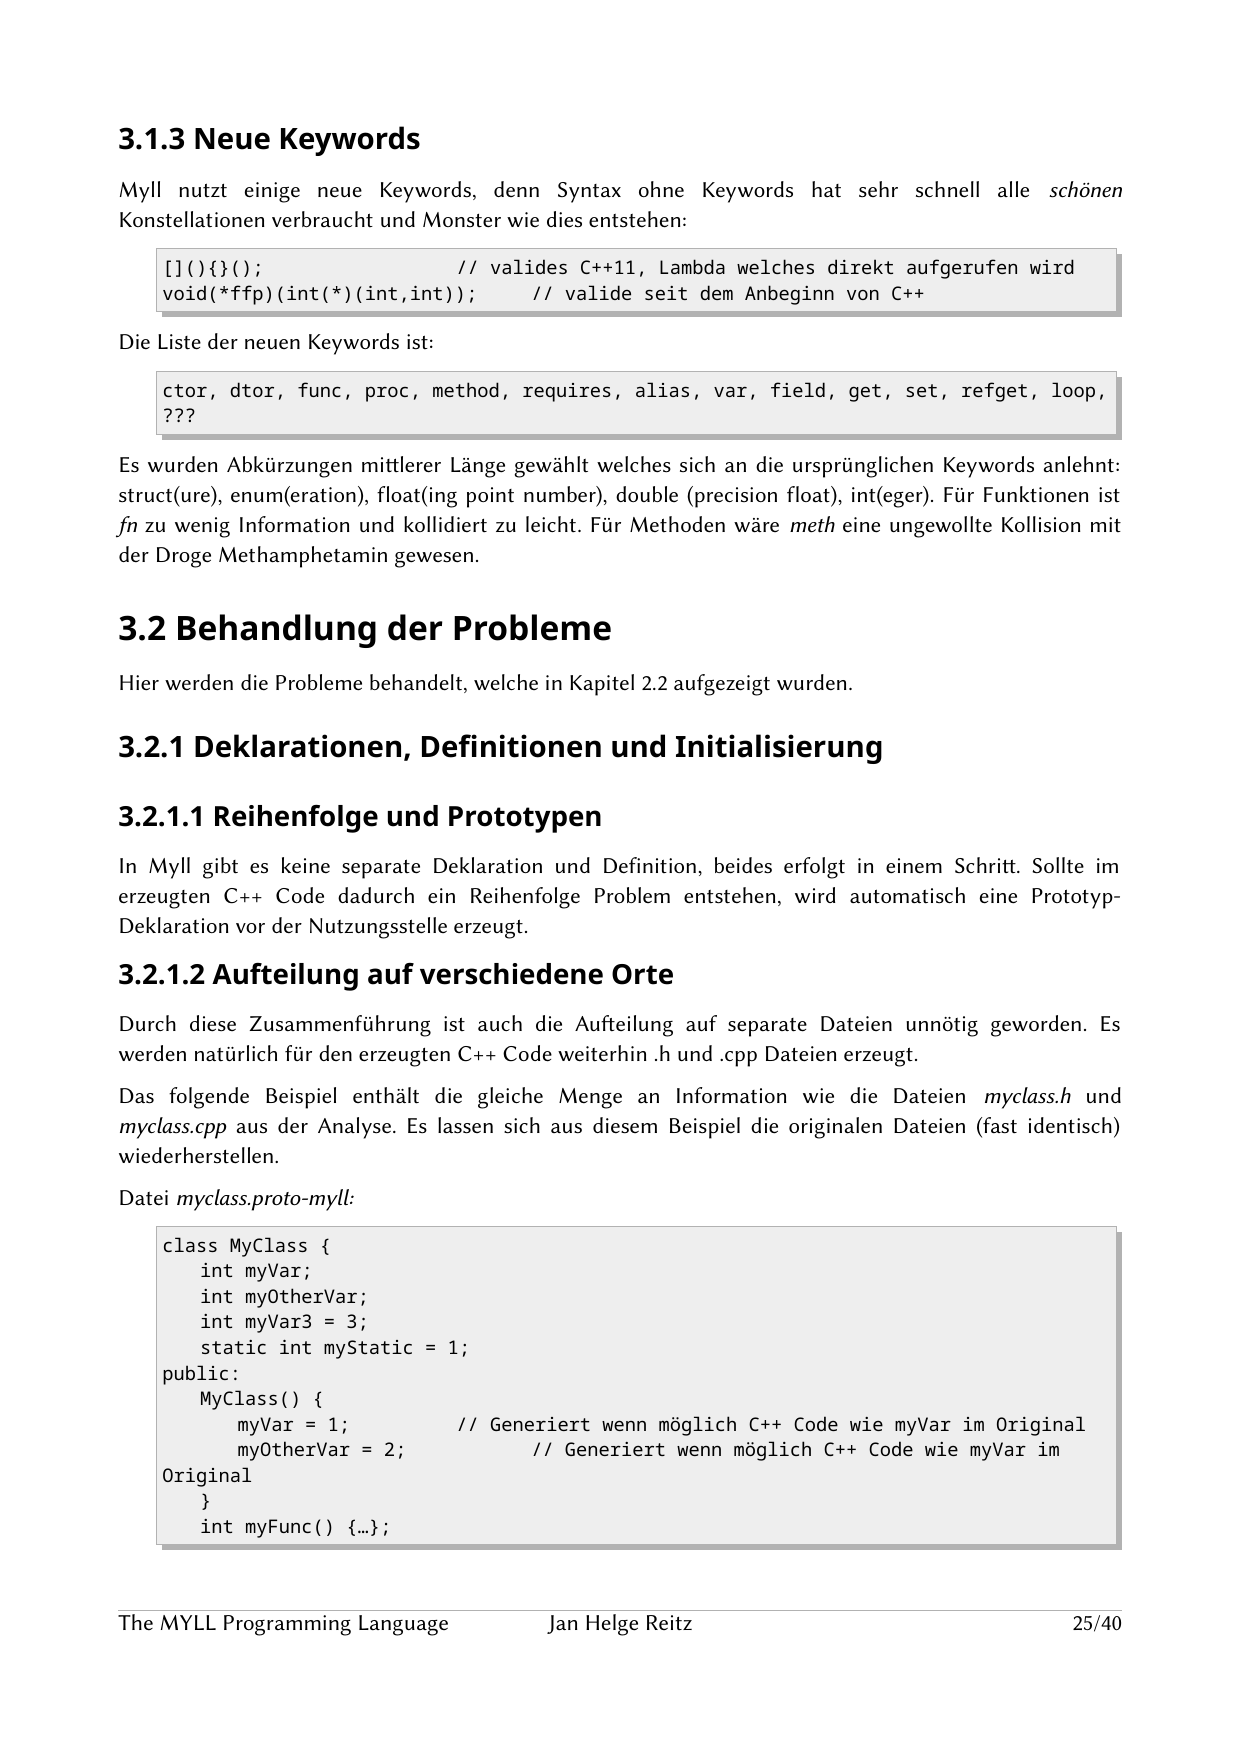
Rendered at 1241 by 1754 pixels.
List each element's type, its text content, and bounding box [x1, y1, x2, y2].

subtitle Neue Keywords [118, 118, 1122, 158]
subtitle Reihenfolge und Prototypen [118, 797, 1122, 834]
text Myll nutzt einige neue Keywords, denn Syntax ohne Keywords hat sehr schnell alle schönen Konstellationen verbraucht und Monster wie dies entstehen: [118, 177, 1122, 233]
text Die Liste der neuen Keywords ist: [118, 329, 1122, 355]
text } [157, 1481, 1116, 1507]
text Durch diese Zusammenführung ist auch die Aufteilung auf separate Dateien unnötig geworden. Es werden natürlich für den erzeugten C++ Code weiterhin .h und .cpp Dateien erzeugt. [118, 1011, 1122, 1067]
subtitle Aufteilung auf verschiedene Orte [118, 955, 1122, 993]
text public: [157, 1354, 1116, 1379]
text In Myll gibt es keine separate Deklaration und Definition, beides erfolgt in einem Schritt. Sollte im erzeugten C++ Code dadurch ein Reihenfolge Problem entstehen, wird automatisch eine Prototyp-Deklaration vor der Nutzungsstelle erzeugt. [118, 852, 1122, 939]
subtitle Deklarationen, Definitionen und Initialisierung [118, 726, 1122, 766]
text int myFunc() {…}; [157, 1507, 1116, 1544]
text static int myStatic = 1; [157, 1328, 1116, 1354]
text myOtherVar = 2; // Generiert wenn möglich C++ Code wie myVar im Original [157, 1430, 1116, 1481]
subtitle Behandlung der Probleme [118, 604, 1122, 650]
text Das folgende Beispiel enthält die gleiche Menge an Information wie die Dateien myclass.h und myclass.cpp aus der Analyse. Es lassen sich aus diesem Beispiel die originalen Dateien (fast identisch) wiederherstellen. [118, 1083, 1122, 1169]
text int myVar3 = 3; [157, 1303, 1116, 1328]
text class MyClass { [157, 1227, 1116, 1252]
text Es wurden Abkürzungen mittlerer Länge gewählt welches sich an die ursprünglichen Keywords anlehnt: struct(ure), enum(eration), float(ing point number), double (precision float), int(eger). Für Funktionen ist fn zu wenig Information und kollidiert zu leicht. Für Methoden wäre meth eine ungewollte Kollision mit der Droge Methamphetamin gewesen. [118, 452, 1122, 568]
text ctor, dtor, func, proc, method, requires, alias, var, field, get, set, refget, loop, ??? [157, 372, 1116, 434]
text myVar = 1; // Generiert wenn möglich C++ Code wie myVar im Original [157, 1405, 1116, 1430]
text int myVar; [157, 1252, 1116, 1277]
text Datei myclass.proto-myll: [118, 1184, 1122, 1211]
text [](){}(); // valides C++11, Lambda welches direkt aufgerufen wird void(*ffp)(int(*)(int,int)); // valide seit dem Anbeginn von C++ [157, 249, 1116, 311]
text int myOtherVar; [157, 1277, 1116, 1303]
text MyClass() { [157, 1379, 1116, 1405]
text Hier werden die Probleme behandelt, welche in Kapitel 2.2 aufgezeigt wurden. [118, 669, 1122, 696]
